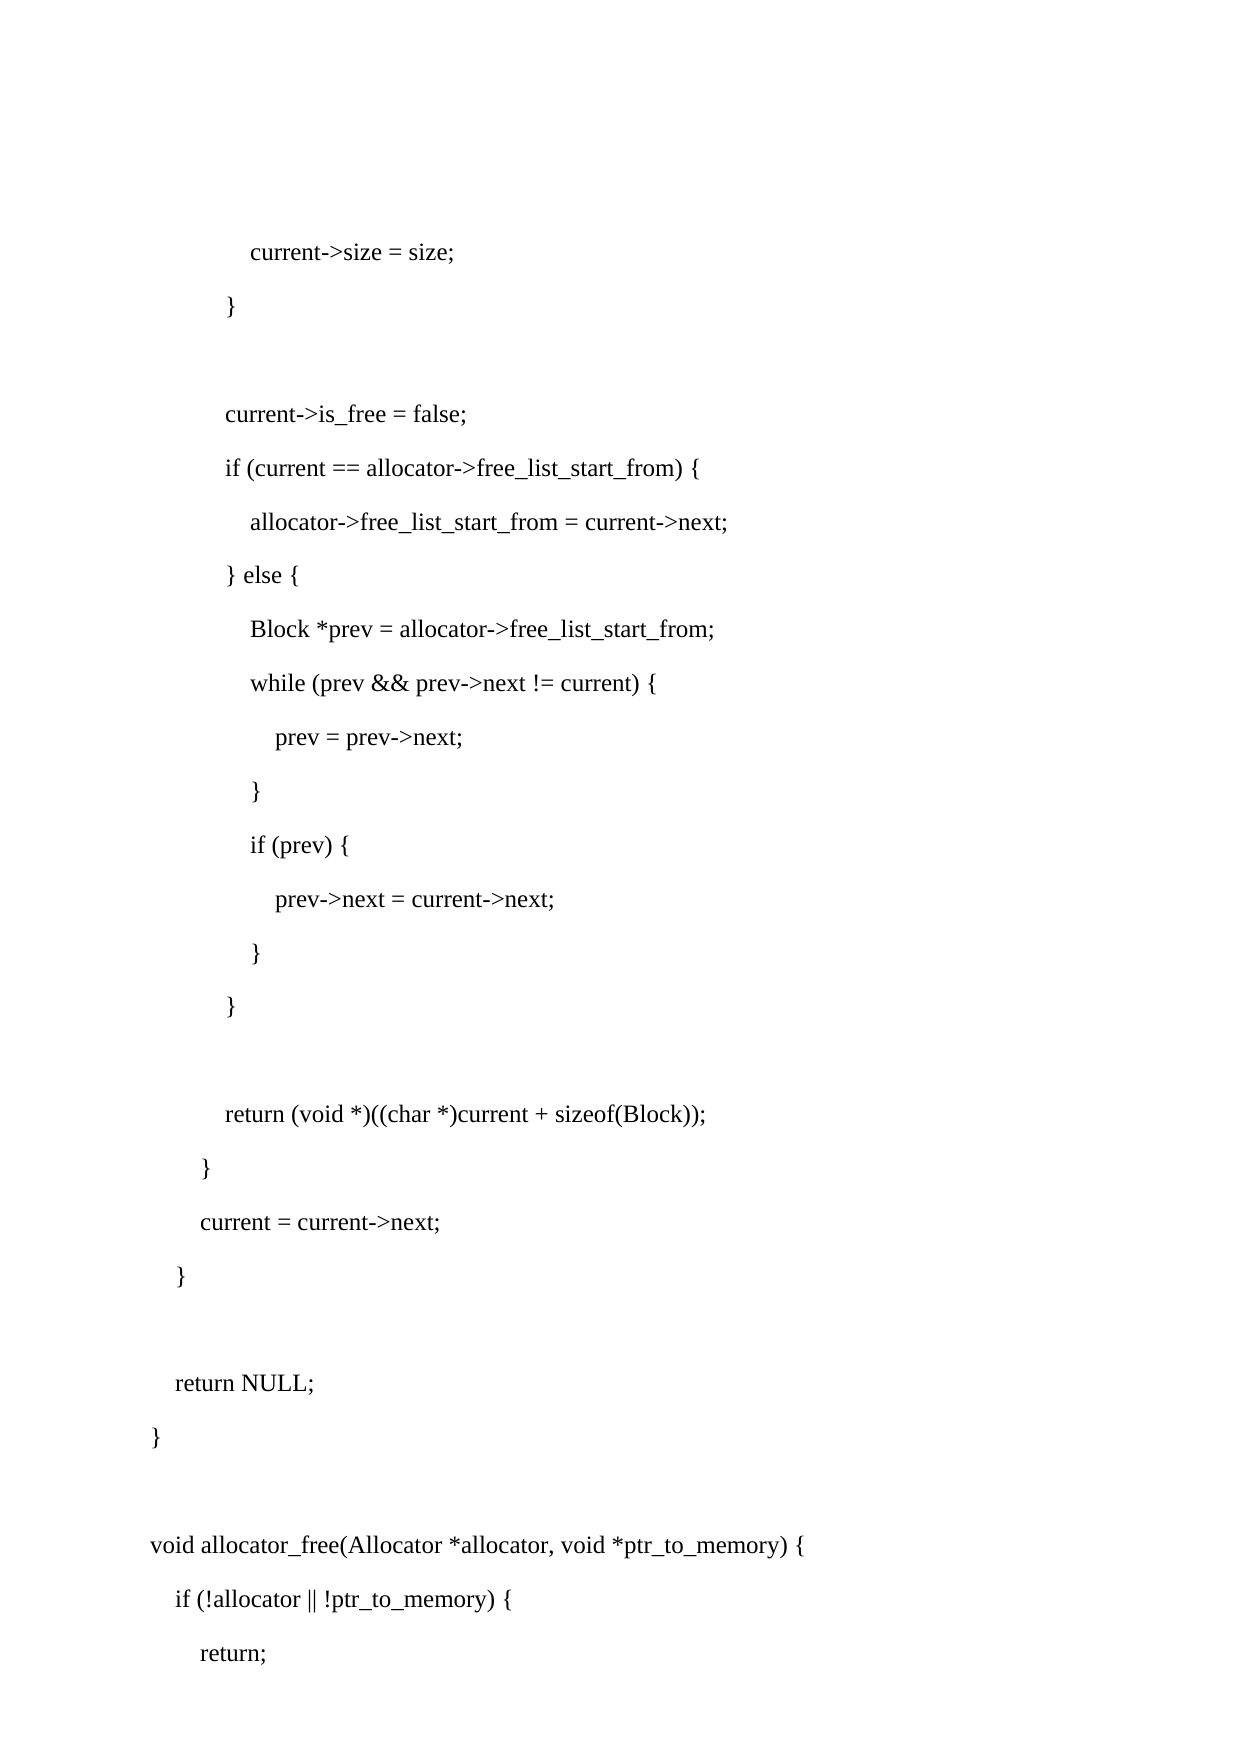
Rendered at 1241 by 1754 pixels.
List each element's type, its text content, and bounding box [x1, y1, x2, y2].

text prev = prev->next; [150, 722, 1147, 751]
text prev->next = current->next; [150, 884, 1147, 912]
text current->is_free = false; [150, 399, 1147, 428]
text } else { [150, 561, 1147, 589]
text current = current->next; [150, 1207, 1147, 1236]
text return (void *)((char *)current + sizeof(Block)); [150, 1099, 1147, 1128]
text } [150, 991, 1147, 1020]
text allocator->free_list_start_from = current->next; [150, 507, 1147, 536]
text return; [150, 1638, 1147, 1666]
text void allocator_free(Allocator *allocator, void *ptr_to_memory) { [150, 1530, 1147, 1559]
text } [150, 938, 1147, 966]
text if (current == allocator->free_list_start_from) { [150, 453, 1147, 482]
text } [150, 1153, 1147, 1182]
text Block *prev = allocator->free_list_start_from; [150, 614, 1147, 643]
text while (prev && prev->next != current) { [150, 668, 1147, 697]
text current->size = size; [150, 237, 1147, 266]
text } [150, 291, 1147, 320]
text } [150, 776, 1147, 805]
text if (!allocator || !ptr_to_memory) { [150, 1584, 1147, 1613]
text return NULL; [150, 1368, 1147, 1397]
text } [150, 1261, 1147, 1289]
text if (prev) { [150, 830, 1147, 859]
text } [150, 1422, 1147, 1451]
